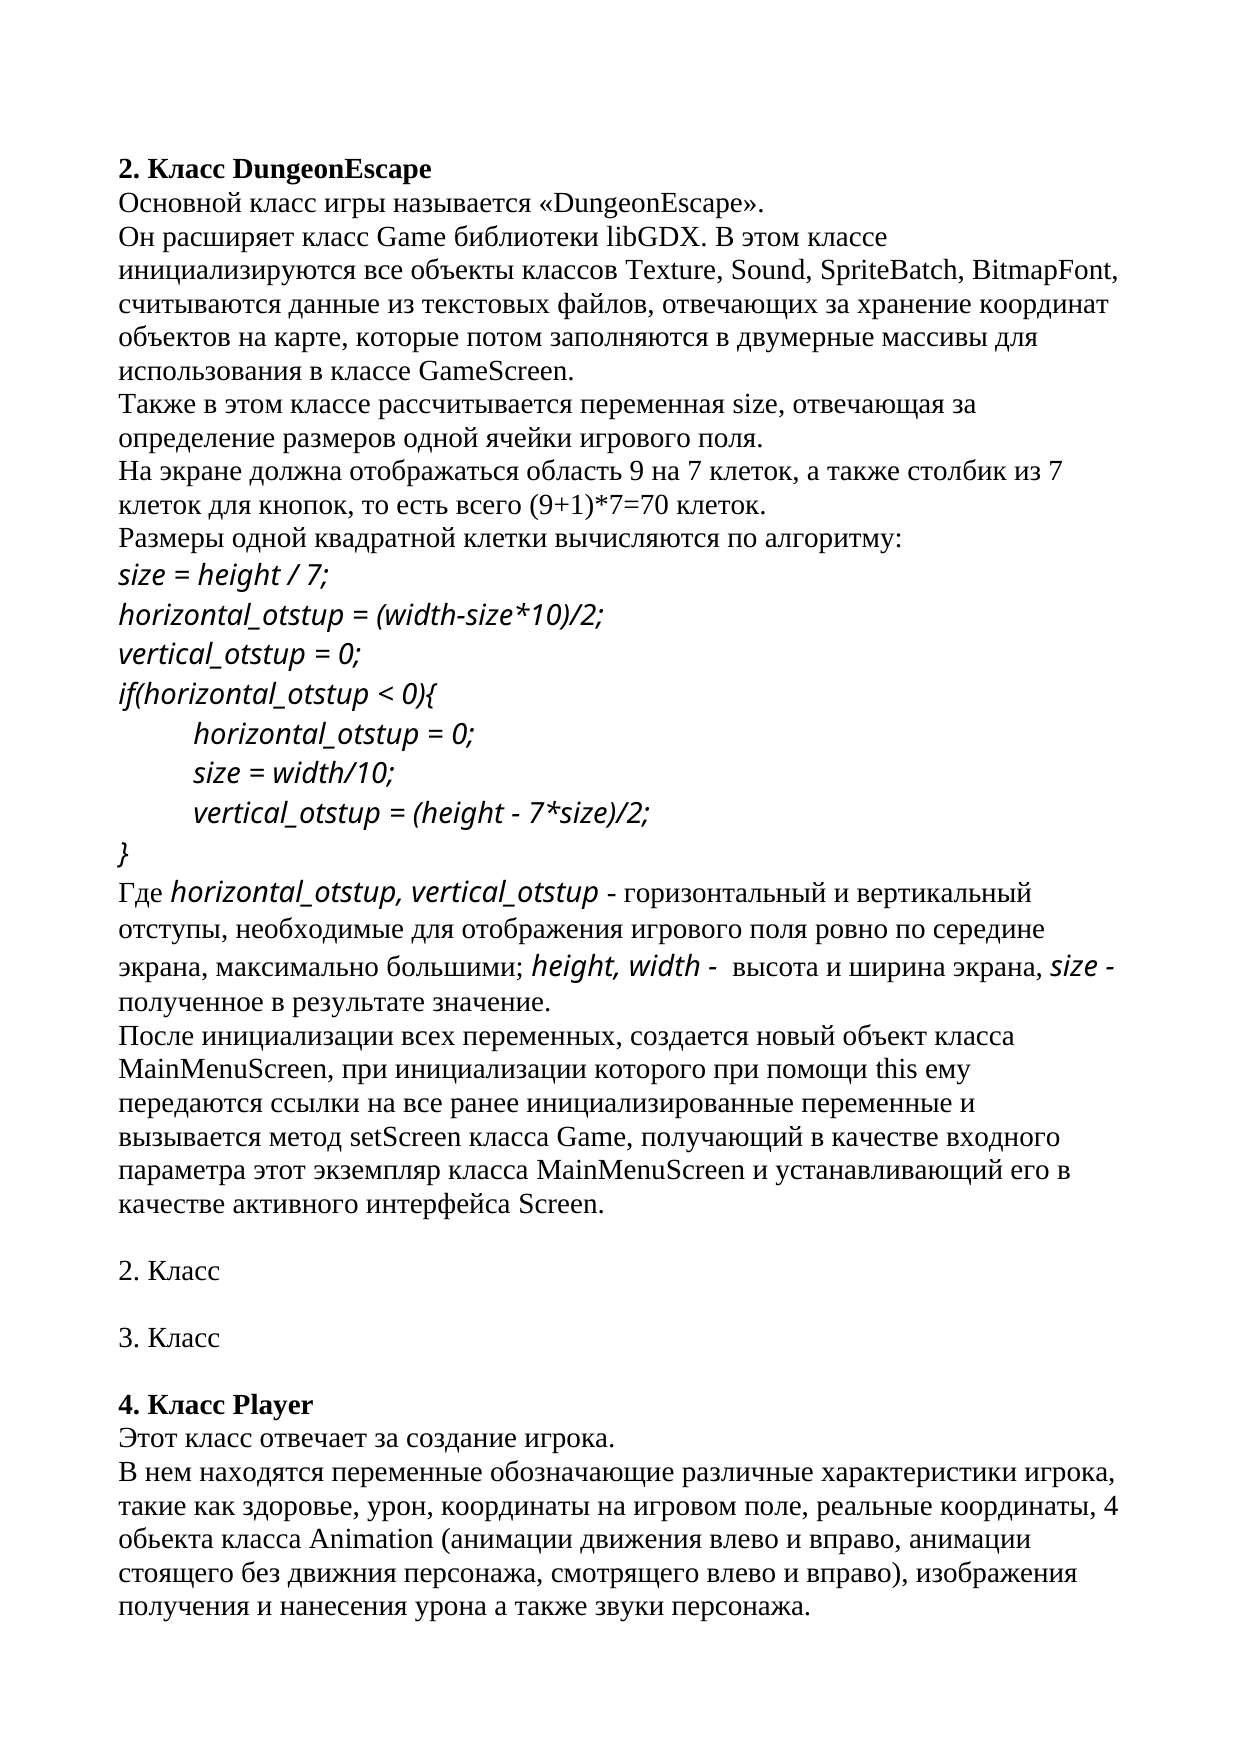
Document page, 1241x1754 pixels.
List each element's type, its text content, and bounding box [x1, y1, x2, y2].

text Также в этом классе рассчитывается переменная size, отвечающая за определение размеров одной ячейки игрового поля. [118, 386, 1122, 453]
text 4. Класс Player [118, 1387, 1122, 1421]
text size = height / 7; horizontal_otstup = (width-size*10)/2; vertical_otstup = 0; if(horizontal_otstup < 0){ horizontal_otstup = 0; size = width/10; vertical_otstup = (height - 7*size)/2; } [118, 554, 1122, 872]
text Где horizontal_otstup, vertical_otstup - горизонтальный и вертикальный отступы, необходимые для отображения игрового поля ровно по середине экрана, максимально большими; height, width - высота и ширина экрана, size - полученное в результате значение. [118, 872, 1122, 1018]
text 3. Класс [118, 1320, 1122, 1353]
text Он расширяет класс Game библиотеки libGDX. В этом классе инициализируются все объекты классов Texture, Sound, SpriteBatch, BitmapFont, считываются данные из текстовых файлов, отвечающих за хранение координат объектов на карте, которые потом заполняются в двумерные массивы для использования в классе GameScreen. [118, 219, 1122, 386]
text Основной класс игры называется «DungeonEscape». [118, 185, 1122, 219]
text 2. Класс [118, 1253, 1122, 1286]
text 2. Класс DungeonEscape [118, 152, 1122, 185]
text В нем находятся переменные обозначающие различные характеристики игрока, такие как здоровье, урон, координаты на игровом поле, реальные координаты, 4 обьекта класса Animation (анимации движения влево и вправо, анимации стоящего без движния персонажа, смотрящего влево и вправо), изображения получения и нанесения урона а также звуки персонажа. [118, 1454, 1122, 1622]
text Размеры одной квадратной клетки вычисляются по алгоритму: [118, 521, 1122, 554]
text После инициализации всех переменных, создается новый объект класса MainMenuScreen, при инициализации которого при помощи this ему передаются ссылки на все ранее инициализированные переменные и вызывается метод setScreen класса Game, получающий в качестве входного параметра этот экземпляр класса MainMenuScreen и устанавливающий его в качестве активного интерфейса Screen. [118, 1018, 1122, 1219]
text На экране должна отображаться область 9 на 7 клеток, а также столбик из 7 клеток для кнопок, то есть всего (9+1)*7=70 клеток. [118, 453, 1122, 521]
text Этот класс отвечает за создание игрока. [118, 1421, 1122, 1454]
